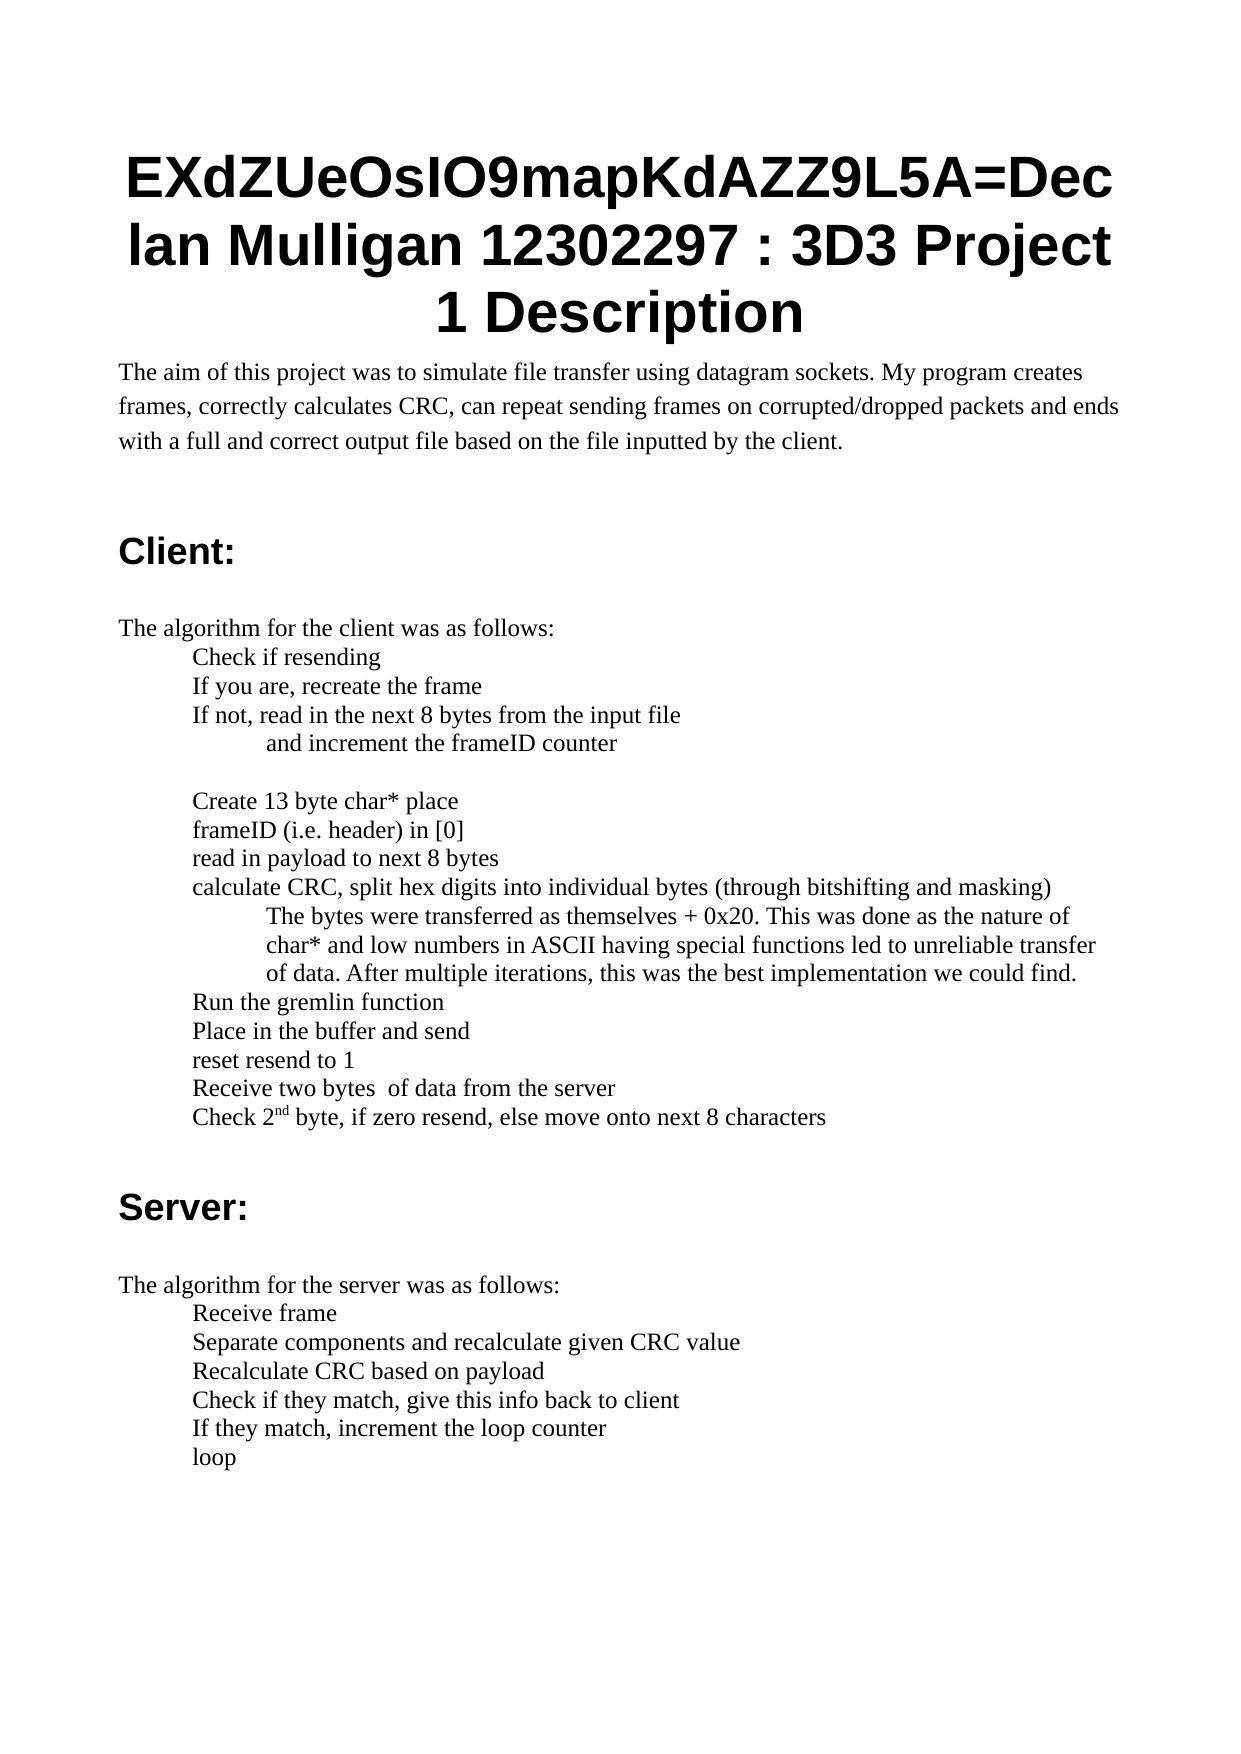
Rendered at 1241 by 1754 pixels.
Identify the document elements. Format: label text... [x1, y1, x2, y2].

title EXdZUeOsIO9mapKdAZZ9L5A=Declan Mulligan 12302297 : 3D3 Project 1 Description [118, 143, 1122, 344]
text If you are, recreate the frame [118, 671, 1122, 700]
subtitle Server: [118, 1185, 1122, 1228]
text read in payload to next 8 bytes [118, 843, 1122, 872]
text reset resend to 1 [118, 1045, 1122, 1073]
text The algorithm for the client was as follows: [118, 613, 1122, 642]
subtitle Client: [118, 529, 1122, 572]
text The aim of this project was to simulate file transfer using datagram sockets. My program creates frames, correctly calculates CRC, can repeat sending frames on corrupted/dropped packets and ends with a full and correct output file based on the file inputted by the client. [118, 357, 1122, 454]
text Check if resending [118, 642, 1122, 671]
text If not, read in the next 8 bytes from the input file [118, 700, 1122, 728]
text and increment the frameID counter [118, 728, 1122, 757]
text If they match, increment the loop counter [118, 1413, 1122, 1442]
text calculate CRC, split hex digits into individual bytes (through bitshifting and masking) [118, 872, 1122, 901]
text Create 13 byte char* place [118, 786, 1122, 815]
text The bytes were transferred as themselves + 0x20. This was done as the nature of char* and low numbers in ASCII having special functions led to unreliable transfer of data. After multiple iterations, this was the best implementation we could find. [118, 901, 1122, 987]
text Run the gremlin function [118, 987, 1122, 1016]
text Check if they match, give this info back to client [118, 1385, 1122, 1413]
text Separate components and recalculate given CRC value [118, 1327, 1122, 1356]
text Recalculate CRC based on payload [118, 1356, 1122, 1385]
text Receive frame [118, 1298, 1122, 1327]
text frameID (i.e. header) in [0] [118, 815, 1122, 843]
text Check 2nd byte, if zero resend, else move onto next 8 characters [118, 1102, 1122, 1131]
text Place in the buffer and send [118, 1016, 1122, 1045]
text Receive two bytes of data from the server [118, 1073, 1122, 1102]
text The algorithm for the server was as follows: [118, 1270, 1122, 1298]
text loop [118, 1442, 1122, 1471]
